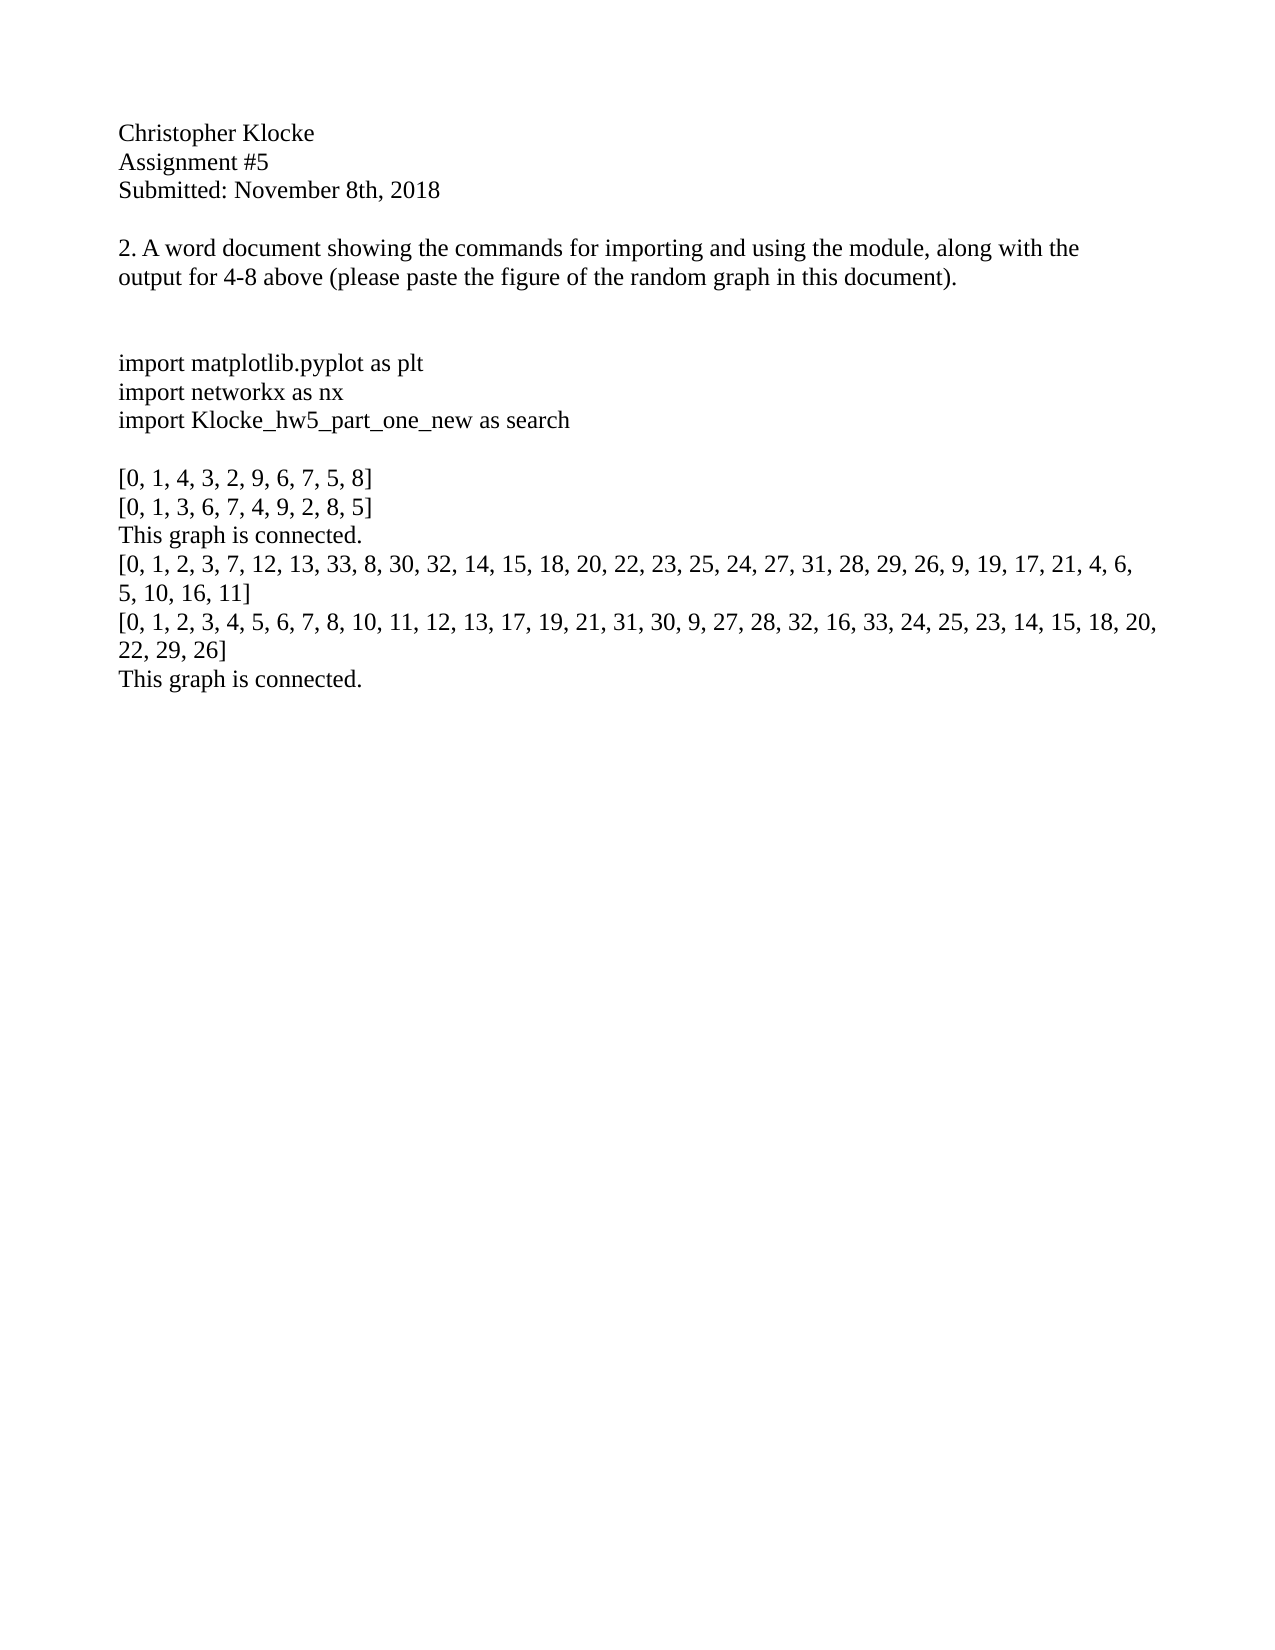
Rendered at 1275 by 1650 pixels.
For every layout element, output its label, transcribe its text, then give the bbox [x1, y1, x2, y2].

text Submitted: November 8th, 2018 [118, 176, 1157, 204]
text [0, 1, 2, 3, 7, 12, 13, 33, 8, 30, 32, 14, 15, 18, 20, 22, 23, 25, 24, 27, 31, 28, 29, 26, 9, 19, 17, 21, 4, 6, 5, 10, 16, 11] [118, 549, 1157, 607]
text [0, 1, 4, 3, 2, 9, 6, 7, 5, 8] [118, 463, 1157, 492]
text 2. A word document showing the commands for importing and using the module, along with the [118, 233, 1157, 262]
text This graph is connected. [118, 664, 1157, 693]
text import Klocke_hw5_part_one_new as search [118, 406, 1157, 434]
text [0, 1, 2, 3, 4, 5, 6, 7, 8, 10, 11, 12, 13, 17, 19, 21, 31, 30, 9, 27, 28, 32, 16, 33, 24, 25, 23, 14, 15, 18, 20, 22, 29, 26] [118, 607, 1157, 664]
text This graph is connected. [118, 521, 1157, 549]
text Christopher Klocke [118, 118, 1157, 147]
text import networkx as nx [118, 377, 1157, 406]
text output for 4-8 above (please paste the figure of the random graph in this document). [118, 262, 1157, 291]
text Assignment #5 [118, 147, 1157, 176]
text import matplotlib.pyplot as plt [118, 348, 1157, 377]
text [0, 1, 3, 6, 7, 4, 9, 2, 8, 5] [118, 492, 1157, 521]
